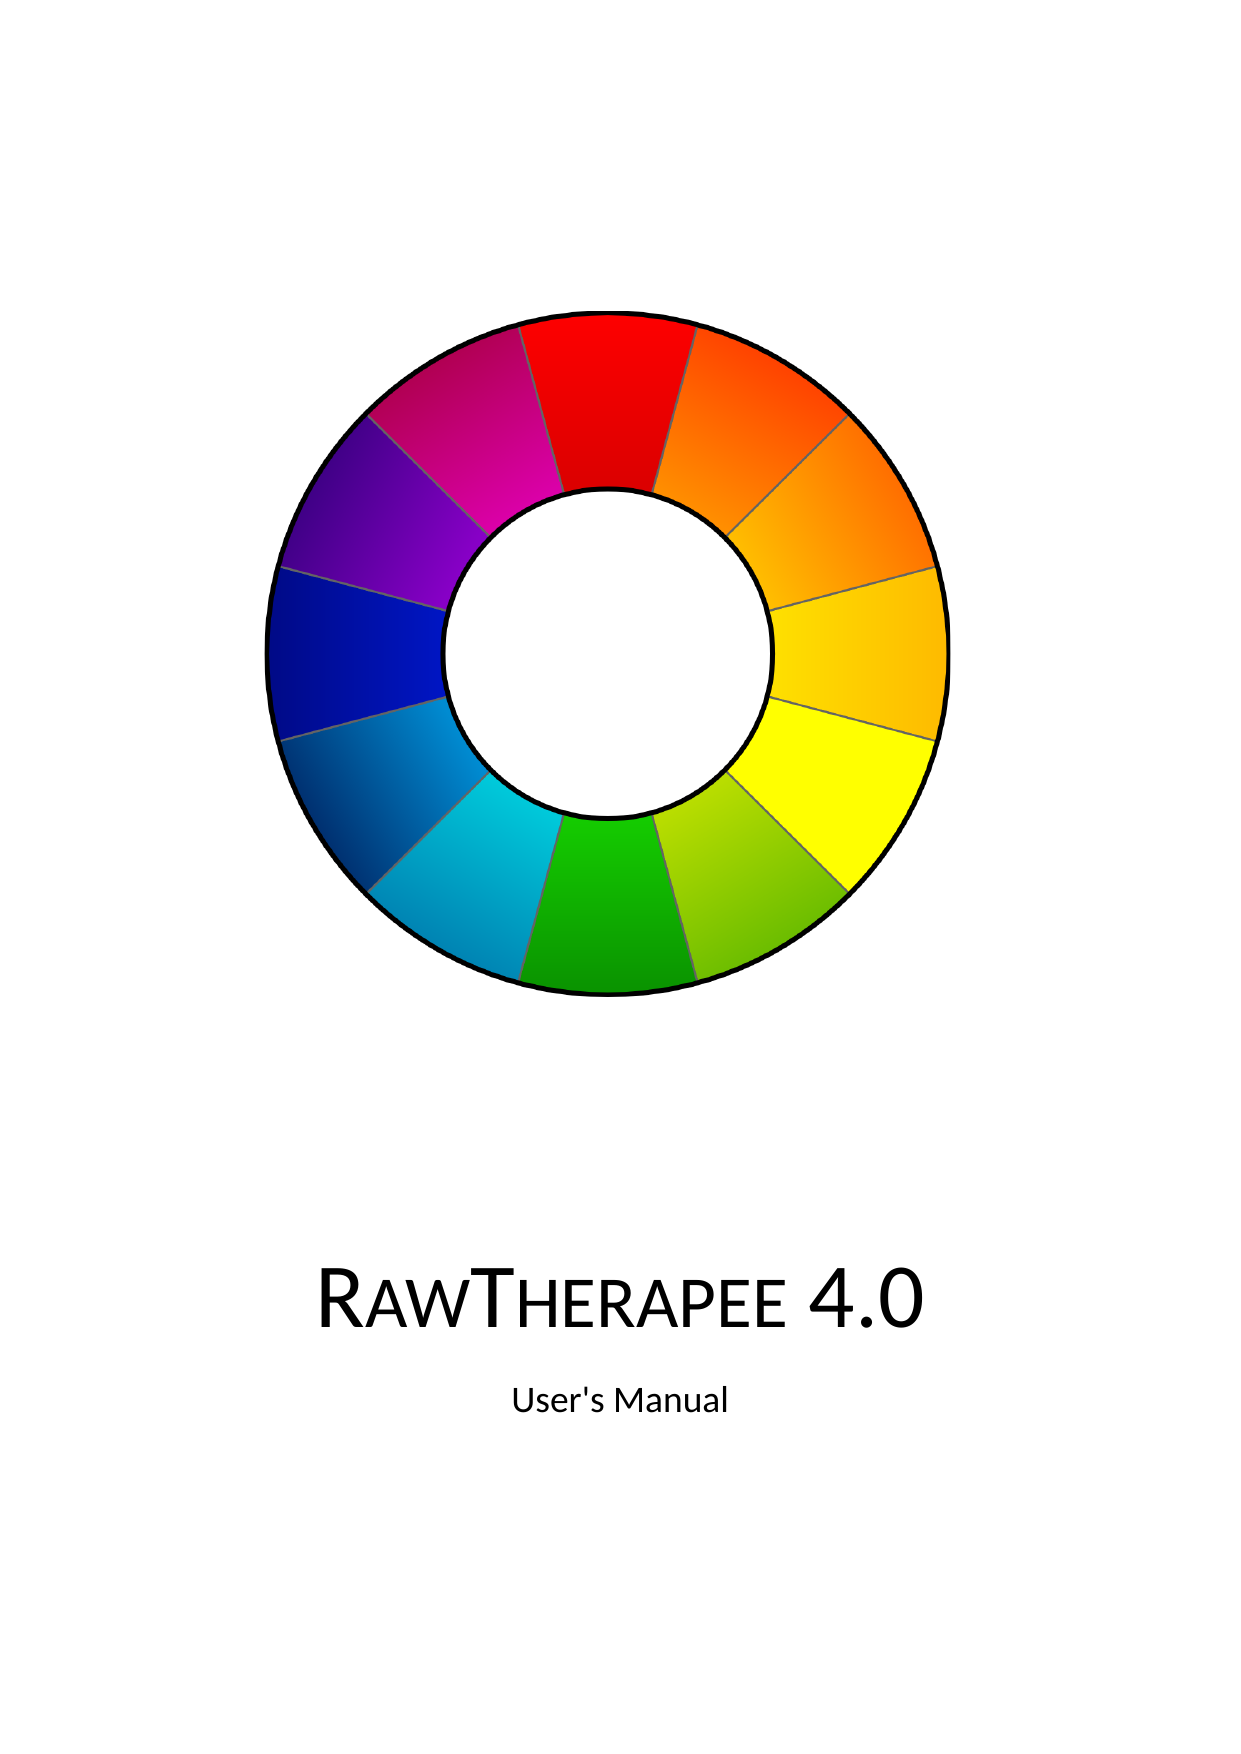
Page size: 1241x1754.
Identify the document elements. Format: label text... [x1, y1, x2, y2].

text User's Manual [118, 1376, 1122, 1422]
text RawTherapee 4.0 [118, 1239, 1122, 1351]
